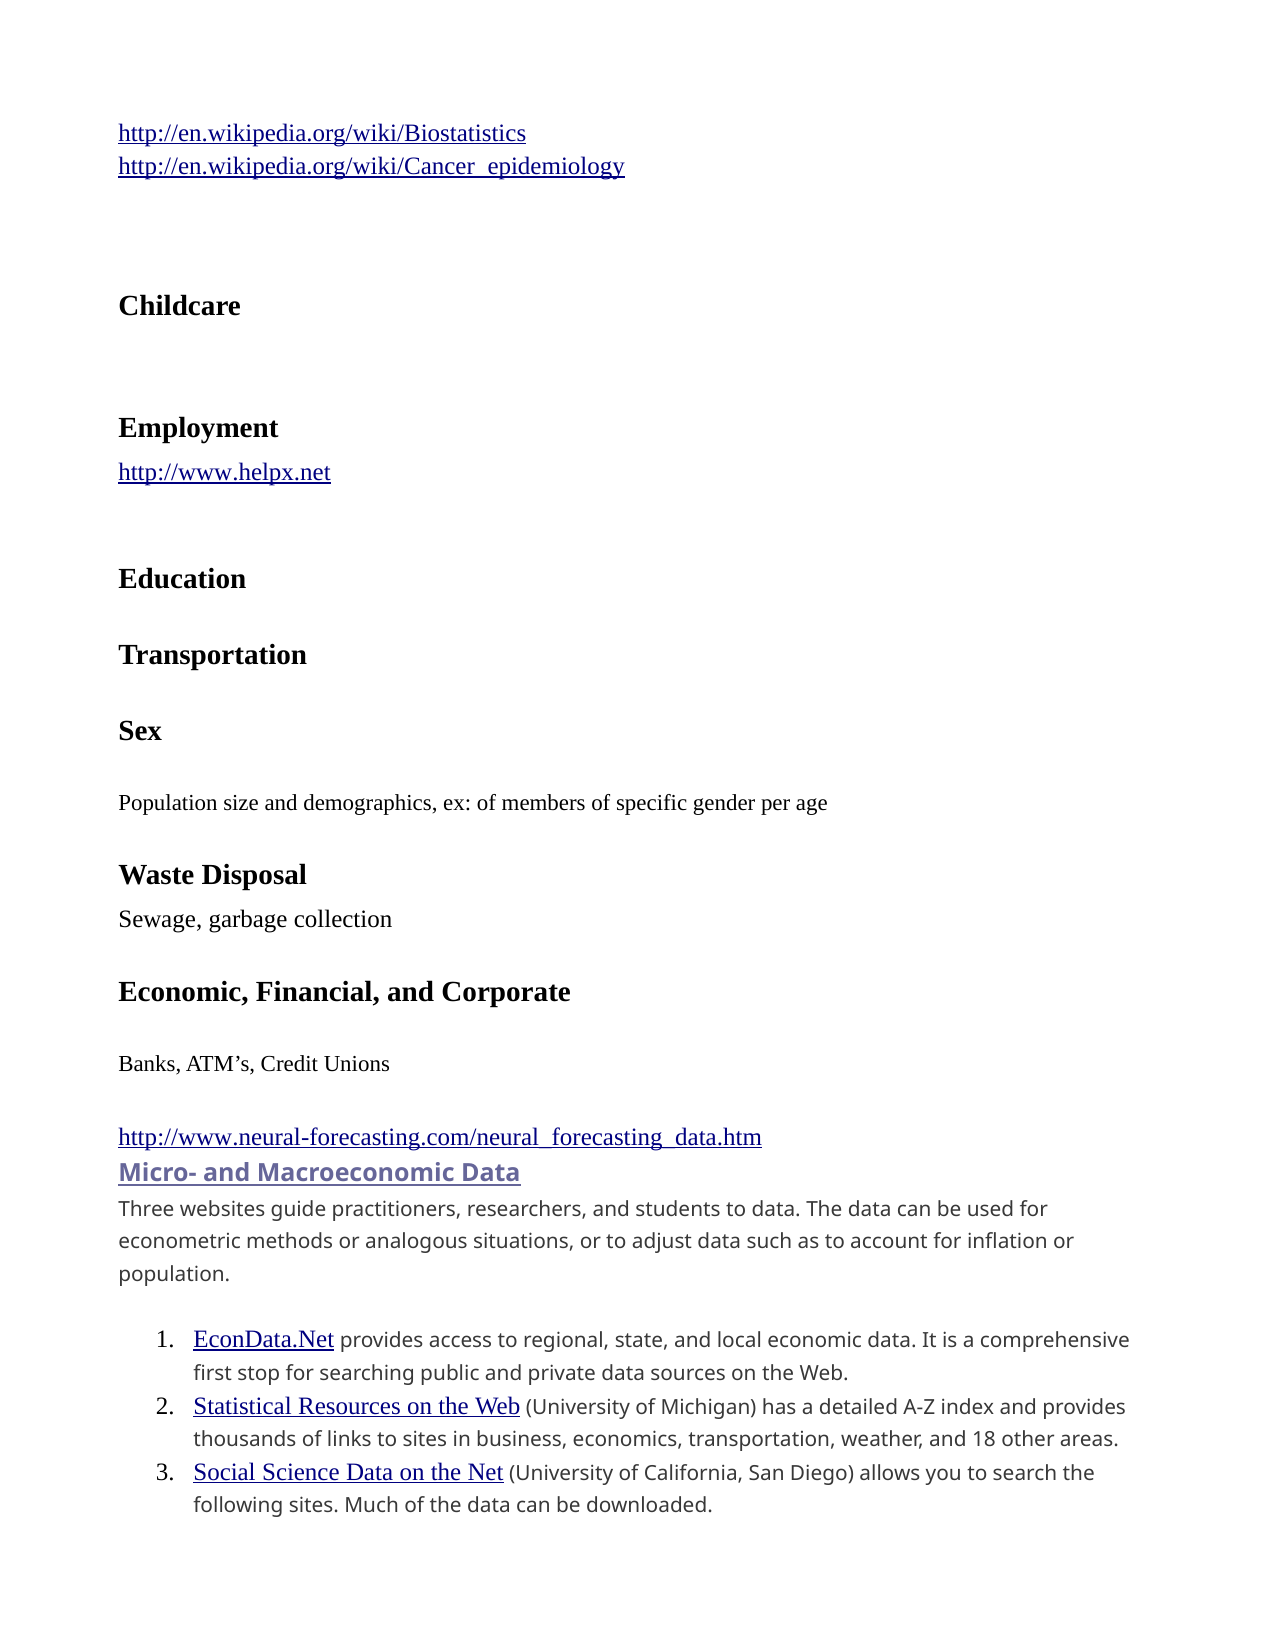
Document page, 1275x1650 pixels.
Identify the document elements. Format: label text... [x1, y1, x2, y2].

list EconData.Net provides access to regional, state, and local economic data. It is a comprehensive first stop for searching public and private data sources on the Web. [156, 1324, 1157, 1387]
subtitle Education [118, 561, 1157, 594]
subtitle Transportation [118, 637, 1157, 671]
subtitle Population size and demographics, ex: of members of specific gender per age [118, 789, 1157, 816]
list Statistical Resources on the Web (University of Michigan) has a detailed A-Z index and provides thousands of links to sites in business, economics, transportation, weather, and 18 other areas. [156, 1391, 1157, 1453]
subtitle Sex [118, 713, 1157, 747]
subtitle Employment [118, 411, 1157, 444]
text http://en.wikipedia.org/wiki/Biostatistics [118, 118, 1157, 147]
subtitle Economic, Financial, and Corporate [118, 974, 1157, 1008]
list Social Science Data on the Net (University of California, San Diego) allows you to search the following sites. Much of the data can be downloaded. [156, 1457, 1157, 1519]
text Sewage, garbage collection [118, 904, 1157, 932]
subtitle Waste Disposal [118, 857, 1157, 890]
text http://www.helpx.net [118, 457, 1157, 486]
text http://www.neural-forecasting.com/neural_forecasting_data.htm [118, 1122, 1157, 1151]
text Three websites guide practitioners, researchers, and students to data. The data can be used for econometric methods or analogous situations, or to adjust data such as to account for inflation or population. [118, 1194, 1157, 1288]
text Micro- and Macroeconomic Data [118, 1155, 1157, 1189]
subtitle Banks, ATM’s, Credit Unions [118, 1050, 1157, 1077]
subtitle Childcare [118, 288, 1157, 321]
text http://en.wikipedia.org/wiki/Cancer_epidemiology [118, 151, 1157, 180]
